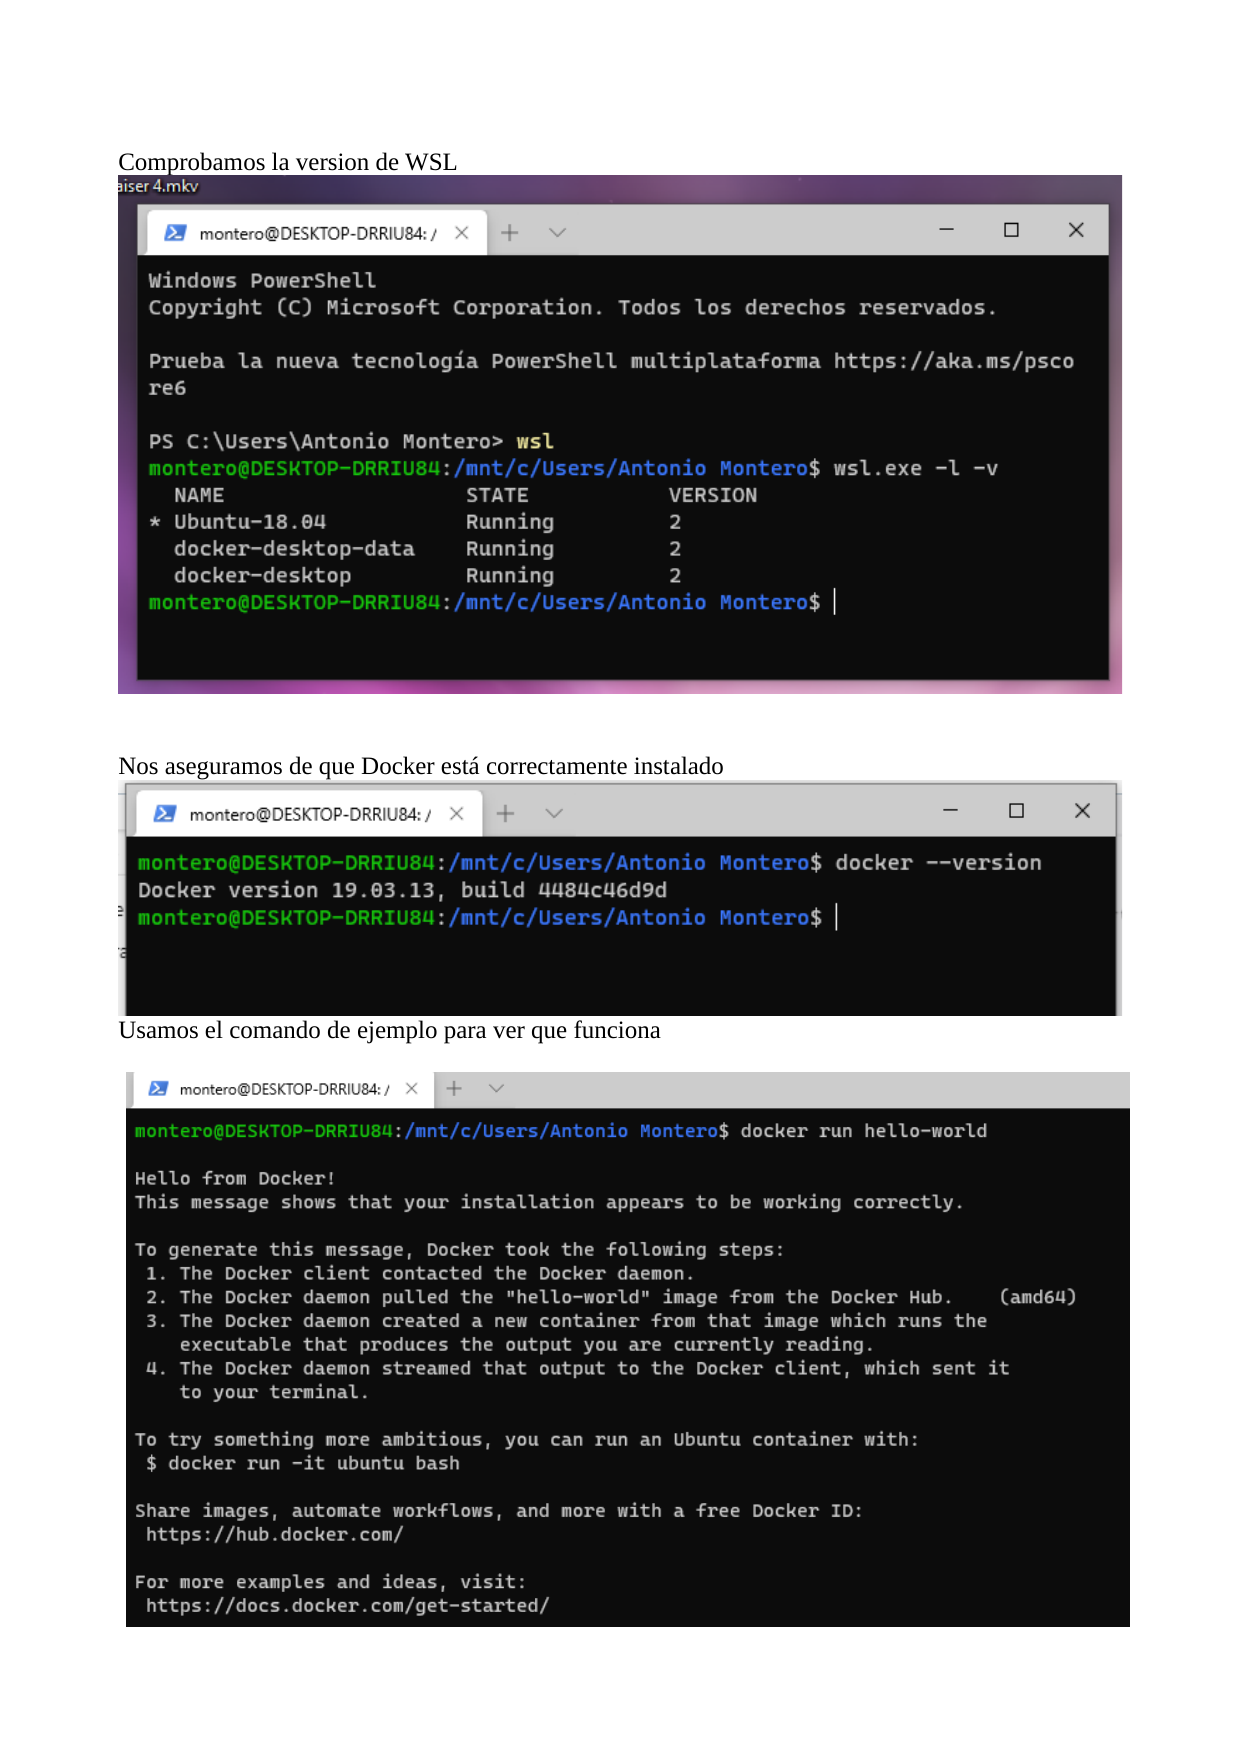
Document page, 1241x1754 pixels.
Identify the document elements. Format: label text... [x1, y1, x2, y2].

picture [118, 780, 1123, 1016]
picture [126, 1072, 1130, 1627]
text Comprobamos la version de WSL [118, 147, 1122, 175]
picture [118, 175, 1123, 694]
text Nos aseguramos de que Docker está correctamente instalado [118, 751, 1122, 780]
text Usamos el comando de ejemplo para ver que funciona [118, 1016, 1122, 1044]
